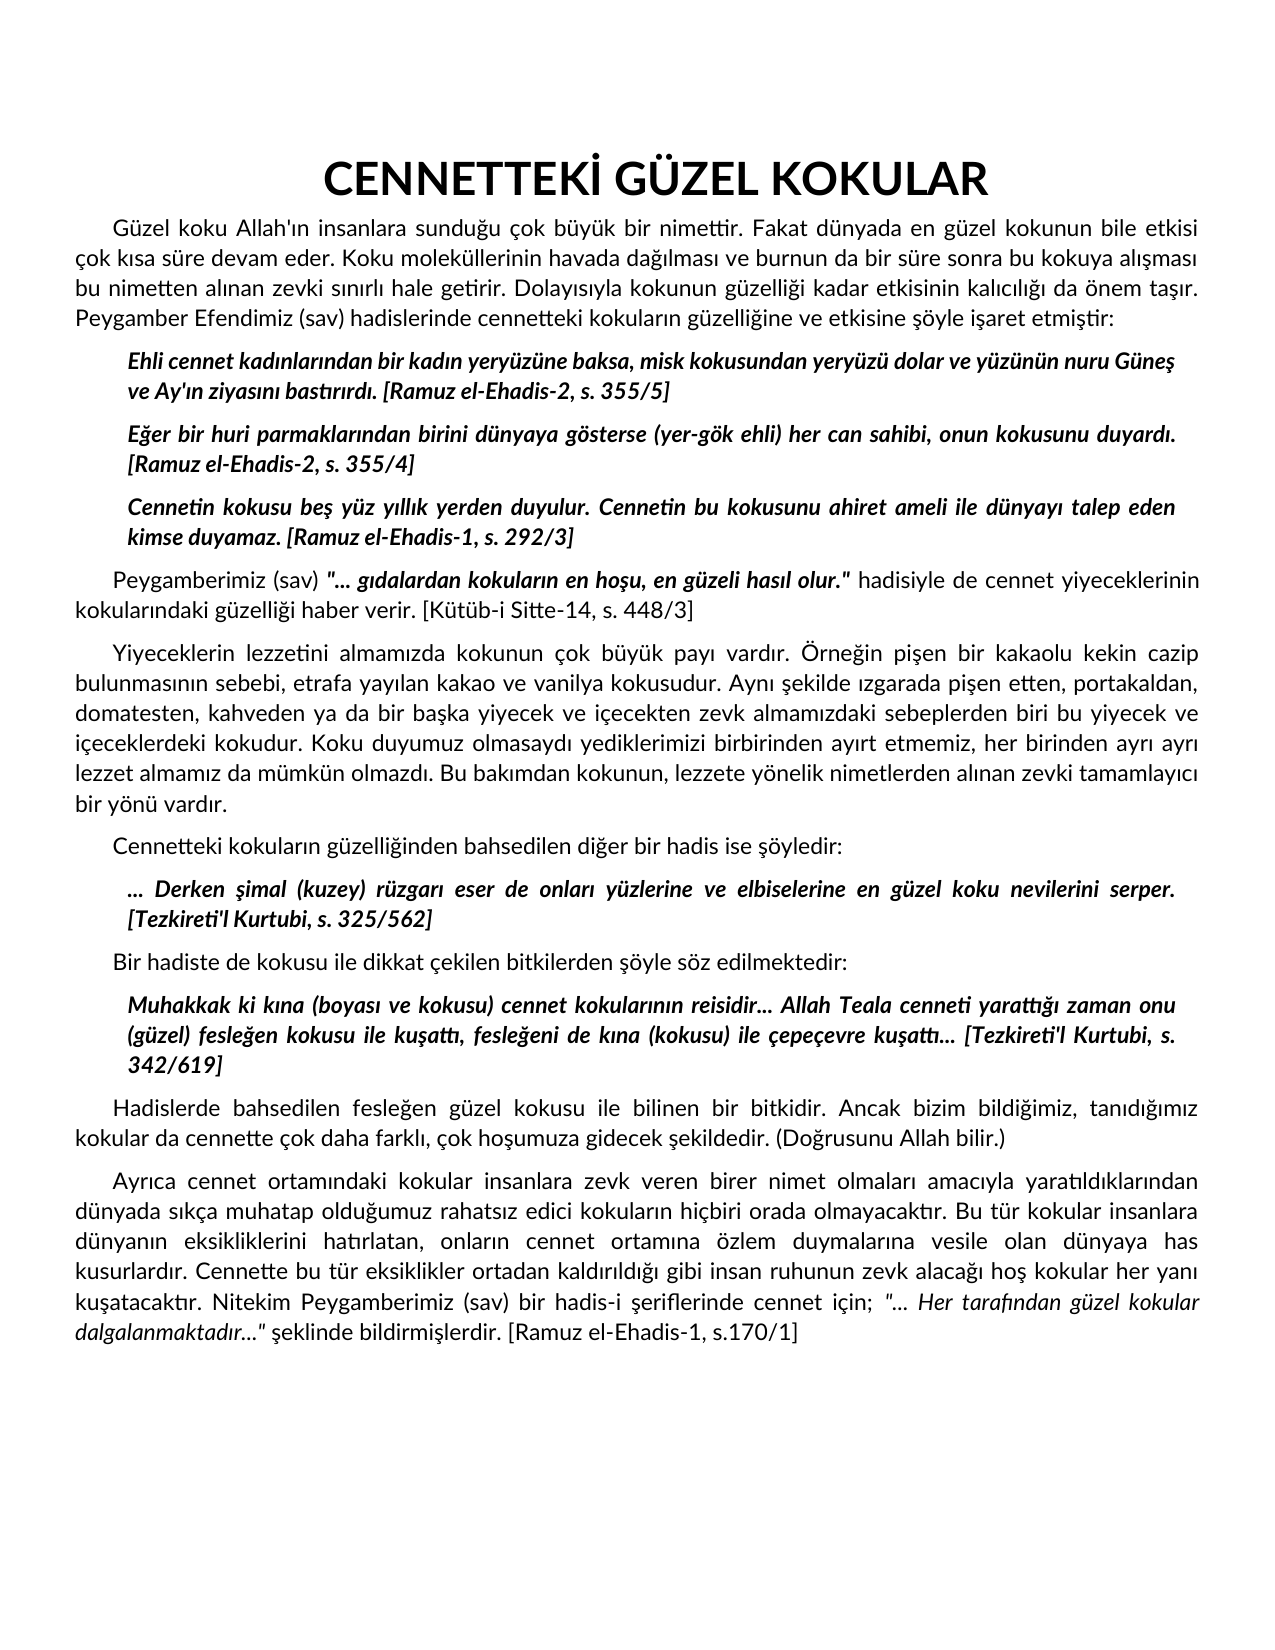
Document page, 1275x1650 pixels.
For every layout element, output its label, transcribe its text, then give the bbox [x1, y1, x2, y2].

text Yiyeceklerin lezzetini almamızda kokunun çok büyük payı vardır. Örneğin pişen bir kakaolu kekin cazip bulunmasının sebebi, etrafa yayılan kakao ve vanilya kokusudur. Aynı şekilde ızgarada pişen etten, portakaldan, domatesten, kahveden ya da bir başka yiyecek ve içecekten zevk almamızdaki sebeplerden biri bu yiyecek ve içeceklerdeki kokudur. Koku duyumuz olmasaydı yediklerimizi birbirinden ayırt etmemiz, her birinden ayrı ayrı lezzet almamız da mümkün olmazdı. Bu bakımdan kokunun, lezzete yönelik nimetlerden alınan zevki tamamlayıcı bir yönü vardır. [75, 638, 1200, 817]
subtitle CENNETTEKİ GÜZEL KOKULAR [112, 150, 1200, 205]
text Ayrıca cennet ortamındaki kokular insanlara zevk veren birer nimet olmaları amacıyla yaratıldıklarından dünyada sıkça muhatap olduğumuz rahatsız edici kokuların hiçbiri orada olmayacaktır. Bu tür kokular insanlara dünyanın eksikliklerini hatırlatan, onların cennet ortamına özlem duymalarına vesile olan dünyaya has kusurlardır. Cennette bu tür eksiklikler ortadan kaldırıldığı gibi insan ruhunun zevk alacağı hoş kokular her yanı kuşatacaktır. Nitekim Peygamberimiz (sav) bir hadis-i şeriflerinde cennet için; "... Her tarafından güzel kokular dalgalanmaktadır..." şeklinde bildirmişlerdir. [Ramuz el-Ehadis-1, s.170/1] [75, 1166, 1200, 1345]
text Cennetteki kokuların güzelliğinden bahsedilen diğer bir hadis ise şöyledir: [75, 832, 1200, 859]
text ... Derken şimal (kuzey) rüzgarı eser de onları yüzlerine ve elbiselerine en güzel koku nevilerini serper. [Tezkireti'l Kurtubi, s. 325/562] [127, 875, 1177, 932]
text Cennetin kokusu beş yüz yıllık yerden duyulur. Cennetin bu kokusunu ahiret ameli ile dünyayı talep eden kimse duyamaz. [Ramuz el-Ehadis-1, s. 292/3] [127, 492, 1177, 550]
text Peygamberimiz (sav) "... gıdalardan kokuların en hoşu, en güzeli hasıl olur." hadisiyle de cennet yiyeceklerinin kokularındaki güzelliği haber verir. [Kütüb-i Sitte-14, s. 448/3] [75, 565, 1200, 623]
text Ehli cennet kadınlarından bir kadın yeryüzüne baksa, misk kokusundan yeryüzü dolar ve yüzünün nuru Güneş ve Ay'ın ziyasını bastırırdı. [Ramuz el-Ehadis-2, s. 355/5] [127, 347, 1177, 404]
text Hadislerde bahsedilen fesleğen güzel kokusu ile bilinen bir bitkidir. Ancak bizim bildiğimiz, tanıdığımız kokular da cennette çok daha farklı, çok hoşumuza gidecek şekildedir. (Doğrusunu Allah bilir.) [75, 1093, 1200, 1151]
text Güzel koku Allah'ın insanlara sunduğu çok büyük bir nimettir. Fakat dünyada en güzel kokunun bile etkisi çok kısa süre devam eder. Koku moleküllerinin havada dağılması ve burnun da bir süre sonra bu kokuya alışması bu nimetten alınan zevki sınırlı hale getirir. Dolayısıyla kokunun güzelliği kadar etkisinin kalıcılığı da önem taşır. Peygamber Efendimiz (sav) hadislerinde cennetteki kokuların güzelliğine ve etkisine şöyle işaret etmiştir: [75, 213, 1200, 331]
text Eğer bir huri parmaklarından birini dünyaya gösterse (yer-gök ehli) her can sahibi, onun kokusunu duyardı. [Ramuz el-Ehadis-2, s. 355/4] [127, 419, 1177, 477]
text Muhakkak ki kına (boyası ve kokusu) cennet kokularının reisidir... Allah Teala cenneti yarattığı zaman onu (güzel) fesleğen kokusu ile kuşattı, fesleğeni de kına (kokusu) ile çepeçevre kuşattı... [Tezkireti'l Kurtubi, s. 342/619] [127, 990, 1177, 1078]
text Bir hadiste de kokusu ile dikkat çekilen bitkilerden şöyle söz edilmektedir: [75, 948, 1200, 975]
